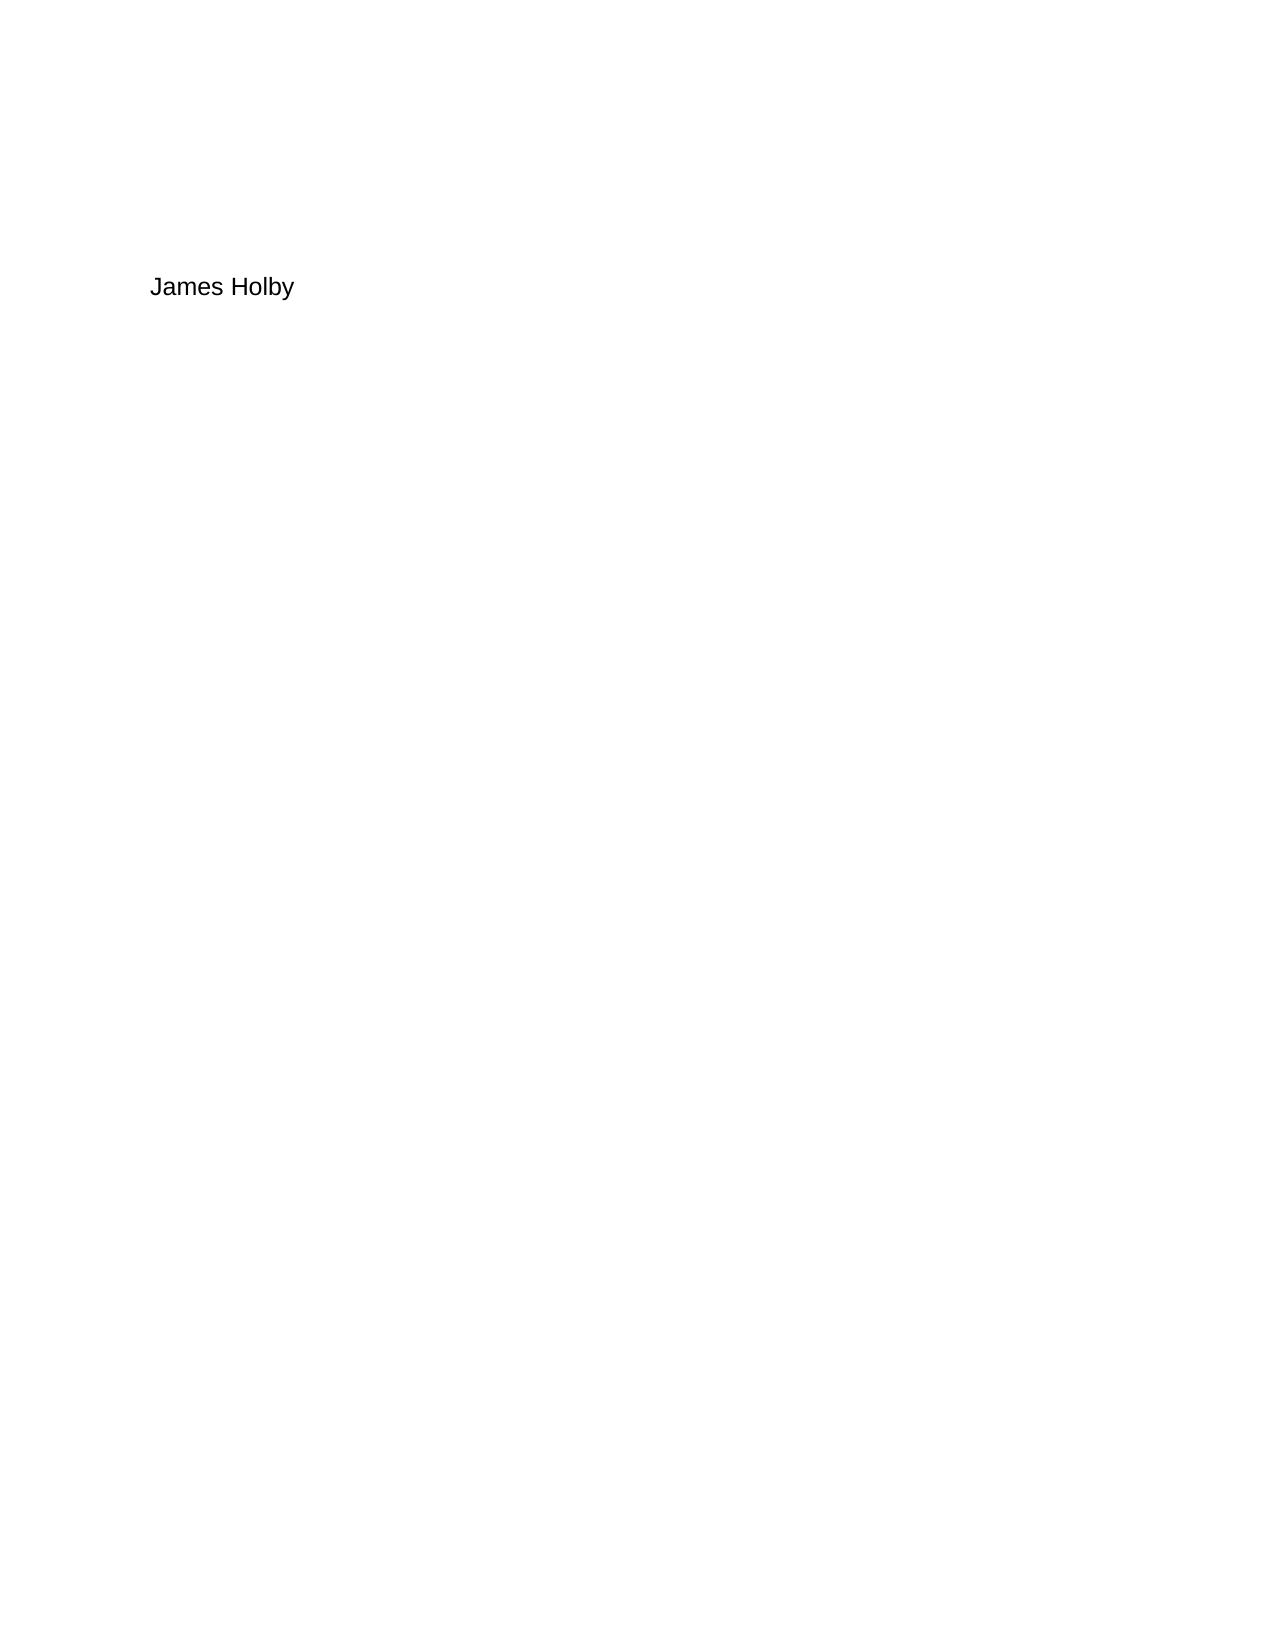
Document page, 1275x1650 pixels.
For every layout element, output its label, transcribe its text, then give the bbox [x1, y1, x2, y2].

text James Holby [150, 272, 1125, 300]
